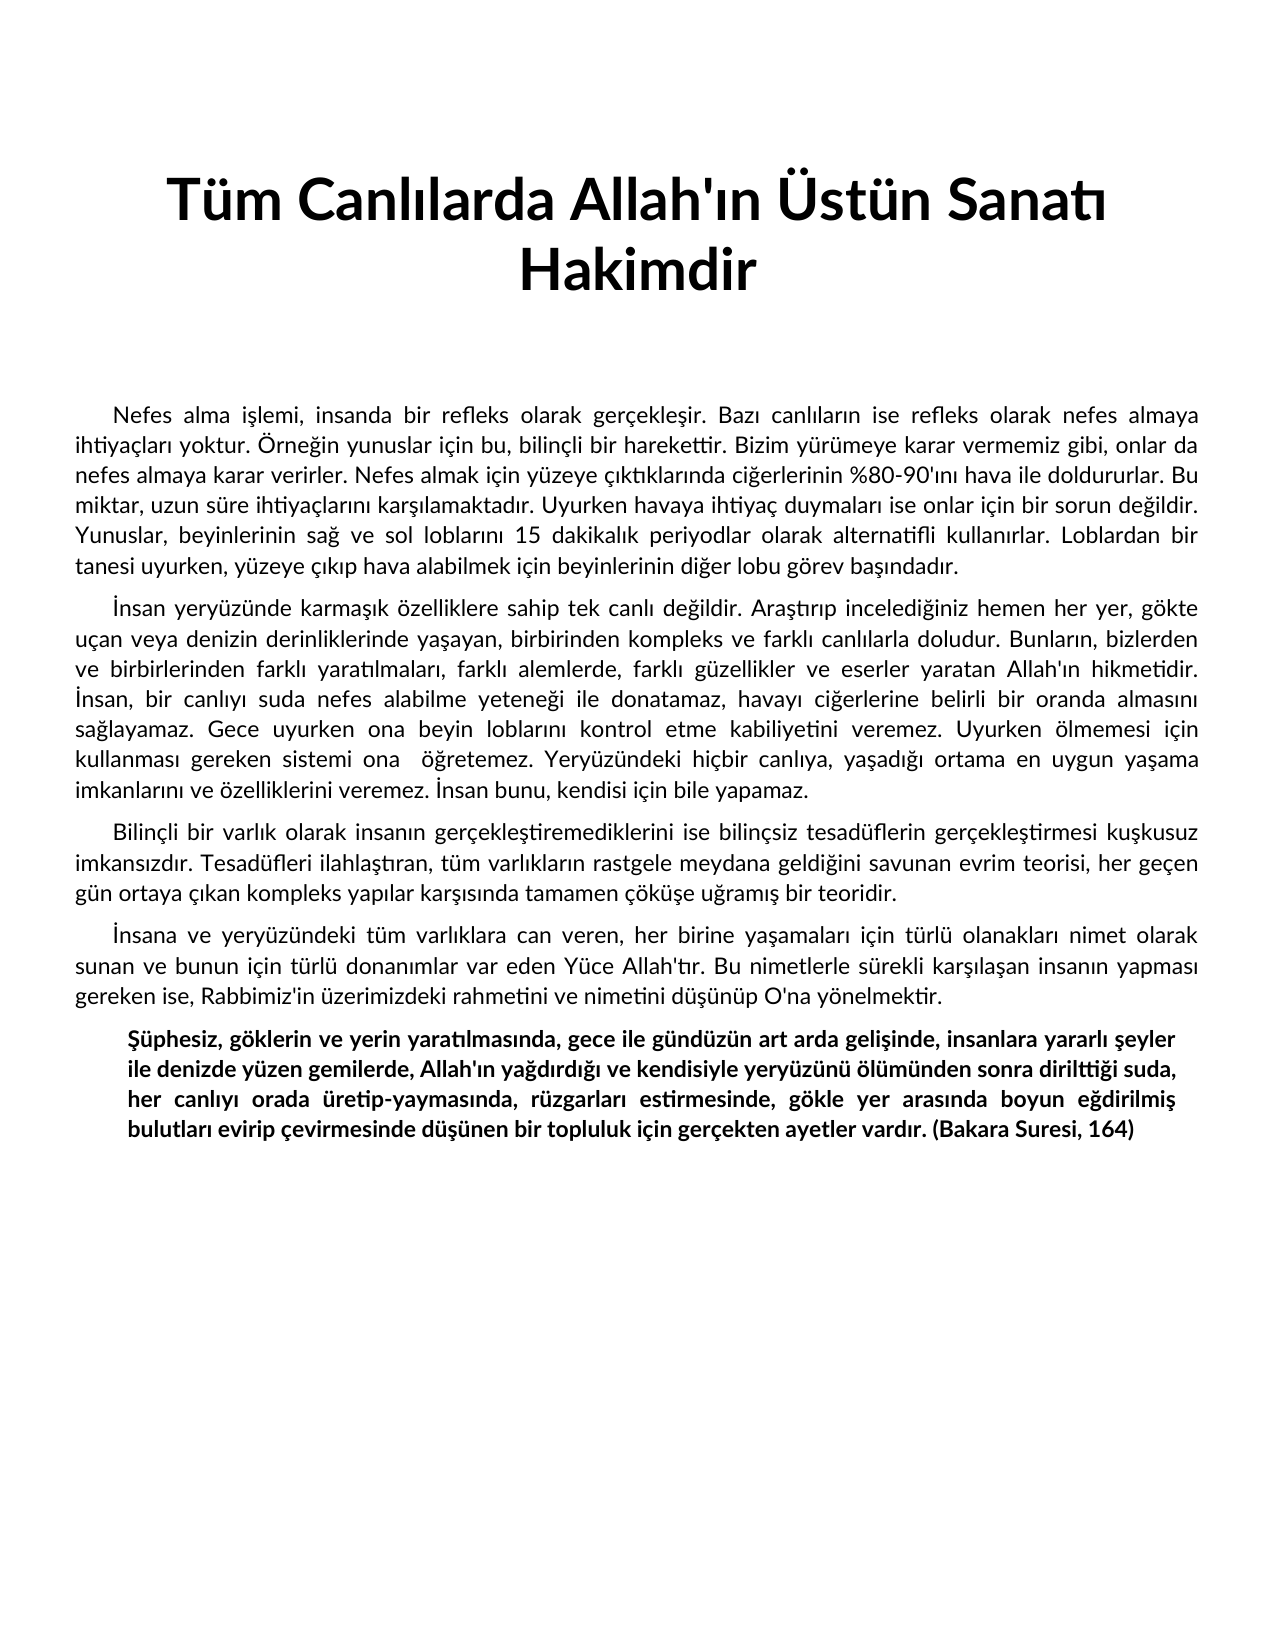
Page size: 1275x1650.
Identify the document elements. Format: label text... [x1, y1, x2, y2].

text Bilinçli bir varlık olarak insanın gerçekleştiremediklerini ise bilinçsiz tesadüflerin gerçekleştirmesi kuşkusuz imkansızdır. Tesadüfleri ilahlaştıran, tüm varlıkların rastgele meydana geldiğini savunan evrim teorisi, her geçen gün ortaya çıkan kompleks yapılar karşısında tamamen çöküşe uğramış bir teoridir. [75, 818, 1200, 906]
text İnsana ve yeryüzündeki tüm varlıklara can veren, her birine yaşamaları için türlü olanakları nimet olarak sunan ve bunun için türlü donanımlar var eden Yüce Allah'tır. Bu nimetlerle sürekli karşılaşan insanın yapması gereken ise, Rabbimiz'in üzerimizdeki rahmetini ve nimetini düşünüp O'na yönelmektir. [75, 921, 1200, 1009]
text Şüphesiz, göklerin ve yerin yaratılmasında, gece ile gündüzün art arda gelişinde, insanlara yararlı şeyler ile denizde yüzen gemilerde, Allah'ın yağdırdığı ve kendisiyle yeryüzünü ölümünden sonra dirilttiği suda, her canlıyı orada üretip-yaymasında, rüzgarları estirmesinde, gökle yer arasında boyun eğdirilmiş bulutları evirip çevirmesinde düşünen bir topluluk için gerçekten ayetler vardır. (Bakara Suresi, 164) [127, 1024, 1177, 1142]
text İnsan yeryüzünde karmaşık özelliklere sahip tek canlı değildir. Araştırıp incelediğiniz hemen her yer, gökte uçan veya denizin derinliklerinde yaşayan, birbirinden kompleks ve farklı canlılarla doludur. Bunların, bizlerden ve birbirlerinden farklı yaratılmaları, farklı alemlerde, farklı güzellikler ve eserler yaratan Allah'ın hikmetidir. İnsan, bir canlıyı suda nefes alabilme yeteneği ile donatamaz, havayı ciğerlerine belirli bir oranda almasını sağlayamaz. Gece uyurken ona beyin loblarını kontrol etme kabiliyetini veremez. Uyurken ölmemesi için kullanması gereken sistemi ona öğretemez. Yeryüzündeki hiçbir canlıya, yaşadığı ortama en uygun yaşama imkanlarını ve özelliklerini veremez. İnsan bunu, kendisi için bile yapamaz. [75, 594, 1200, 803]
text Nefes alma işlemi, insanda bir refleks olarak gerçekleşir. Bazı canlıların ise refleks olarak nefes almaya ihtiyaçları yoktur. Örneğin yunuslar için bu, bilinçli bir harekettir. Bizim yürümeye karar vermemiz gibi, onlar da nefes almaya karar verirler. Nefes almak için yüzeye çıktıklarında ciğerlerinin %80-90'ını hava ile doldururlar. Bu miktar, uzun süre ihtiyaçlarını karşılamaktadır. Uyurken havaya ihtiyaç duymaları ise onlar için bir sorun değildir. Yunuslar, beyinlerinin sağ ve sol loblarını 15 dakikalık periyodlar olarak alternatifli kullanırlar. Loblardan bir tanesi uyurken, yüzeye çıkıp hava alabilmek için beyinlerinin diğer lobu görev başındadır. [75, 400, 1200, 579]
subtitle Tüm Canlılarda Allah'ın Üstün Sanatı Hakimdir [75, 162, 1200, 302]
